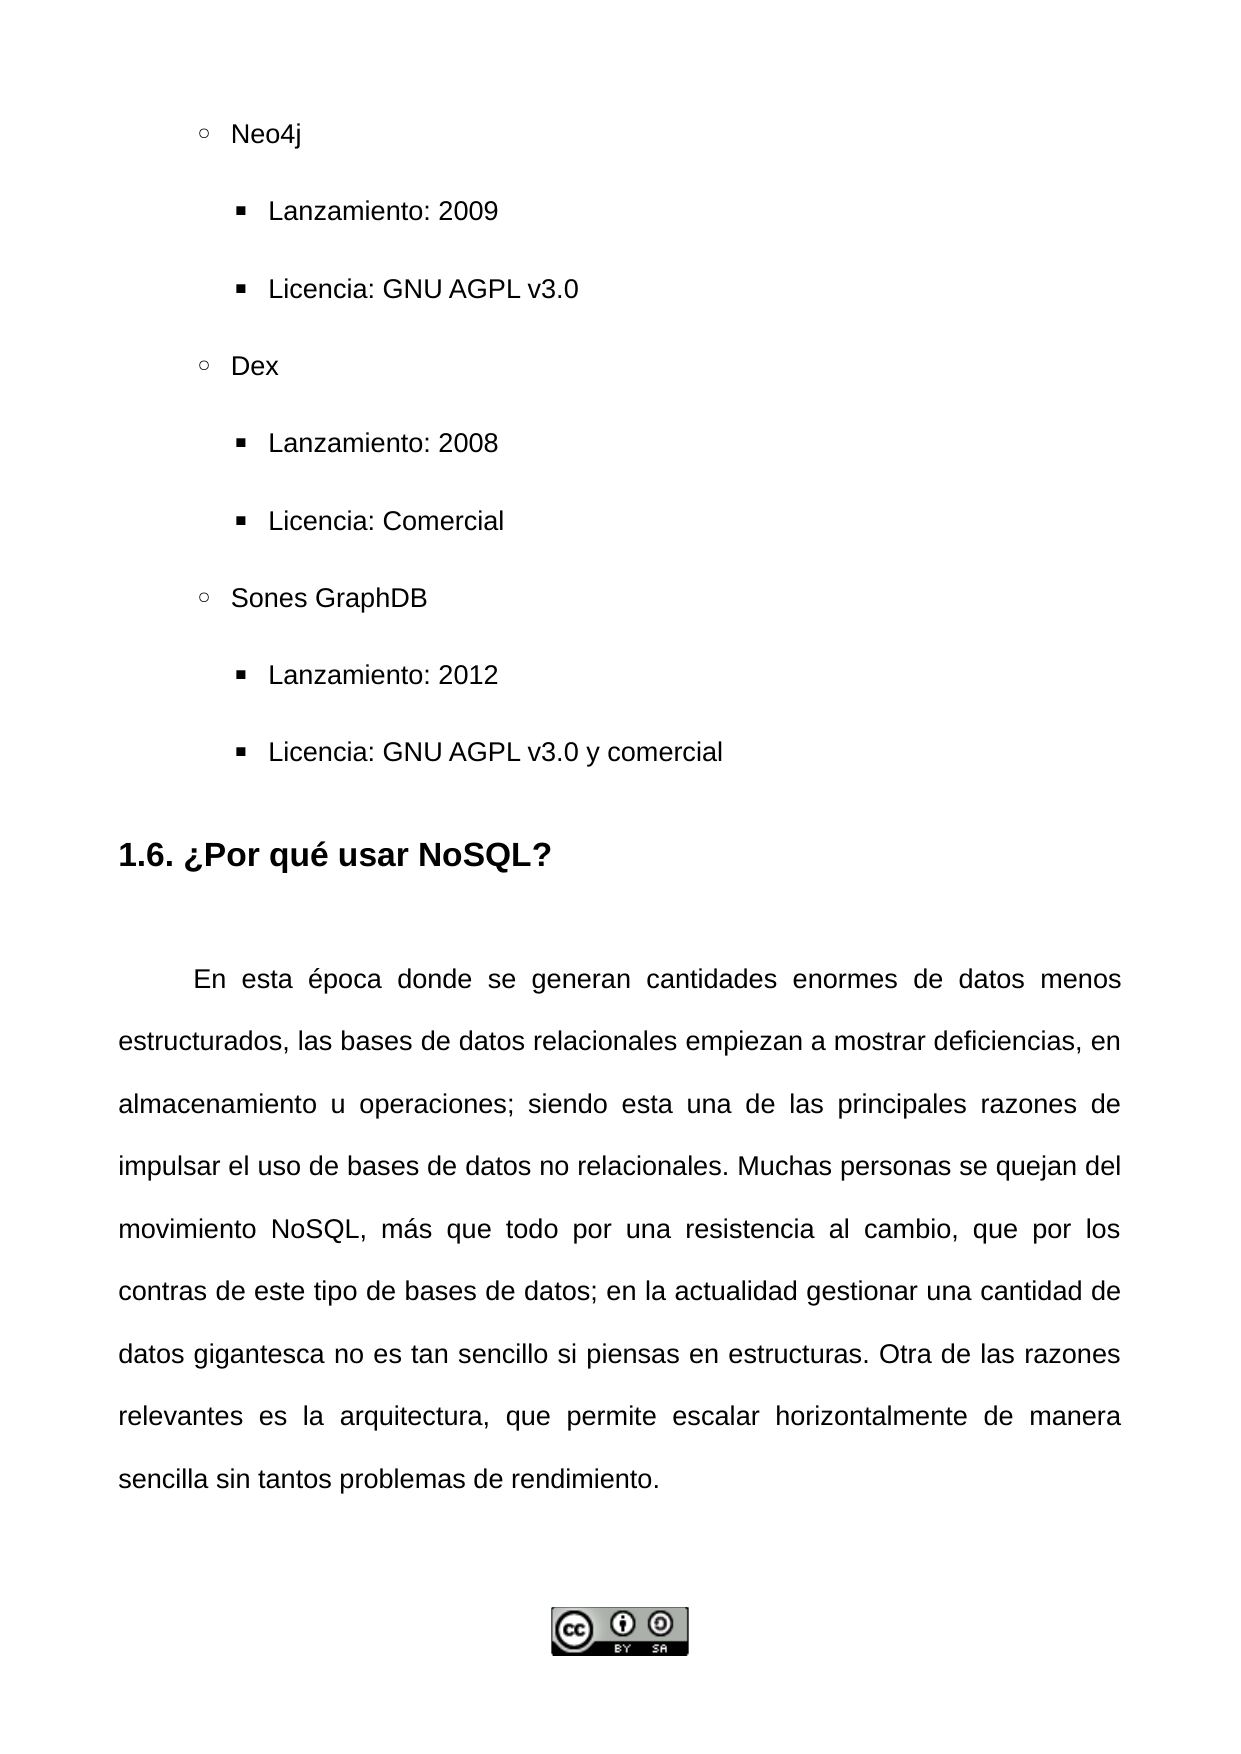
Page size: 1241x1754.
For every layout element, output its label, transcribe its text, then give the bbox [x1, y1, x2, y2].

list Licencia: GNU AGPL v3.0 y comercial [231, 736, 1122, 768]
list Lanzamiento: 2009 [231, 195, 1122, 227]
picture [551, 1607, 689, 1656]
list Sones GraphDB [193, 582, 1122, 613]
list Licencia: Comercial [231, 504, 1122, 536]
list Lanzamiento: 2012 [231, 659, 1122, 691]
list Neo4j [193, 118, 1122, 149]
subtitle 1.6. ¿Por qué usar NoSQL? [118, 834, 1122, 873]
list Dex [193, 350, 1122, 381]
list Lanzamiento: 2008 [231, 427, 1122, 459]
text En esta época donde se generan cantidades enormes de datos menos estructurados, las bases de datos relacionales empiezan a mostrar deficiencias, en almacenamiento u operaciones; siendo esta una de las principales razones de impulsar el uso de bases de datos no relacionales. Muchas personas se quejan del movimiento NoSQL, más que todo por una resistencia al cambio, que por los contras de este tipo de bases de datos; en la actualidad gestionar una cantidad de datos gigantesca no es tan sencillo si piensas en estructuras. Otra de las razones relevantes es la arquitectura, que permite escalar horizontalmente de manera sencilla sin tantos problemas de rendimiento. [118, 963, 1122, 1494]
list Licencia: GNU AGPL v3.0 [231, 273, 1122, 304]
